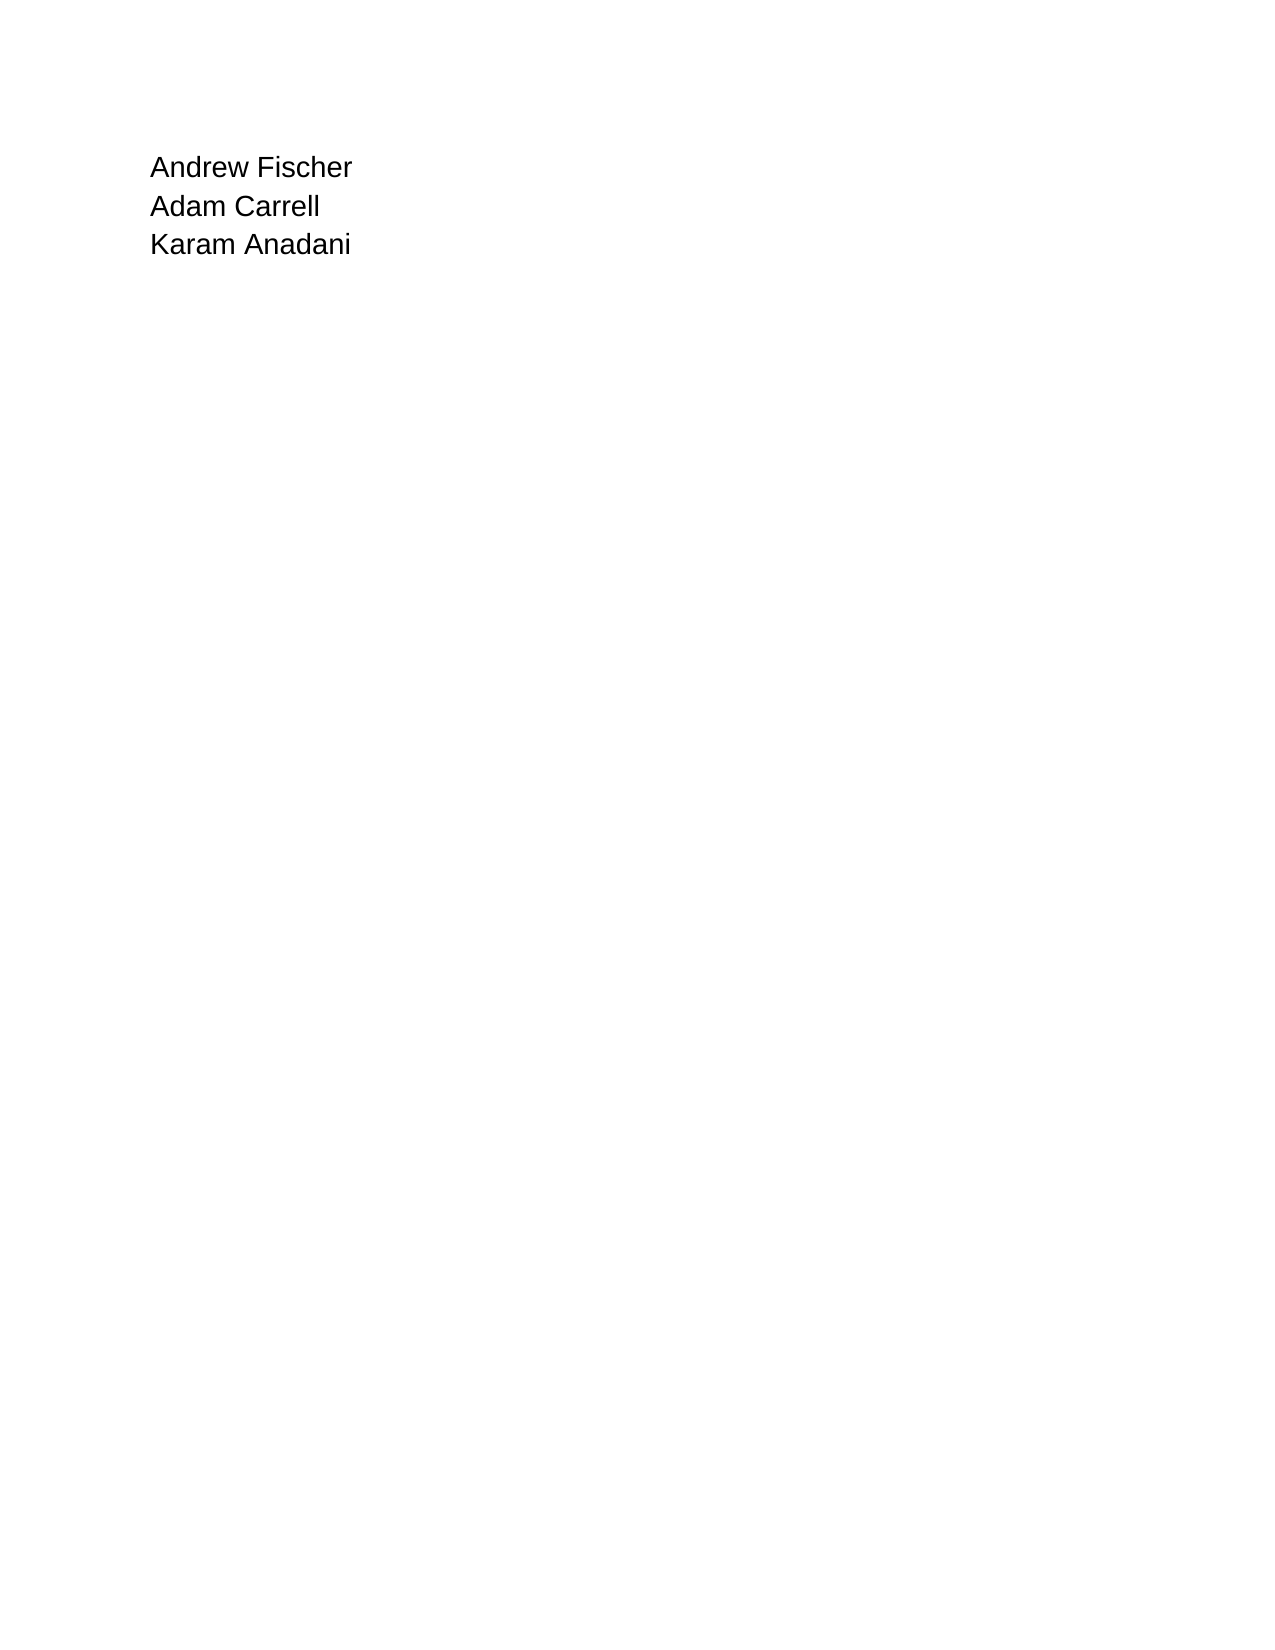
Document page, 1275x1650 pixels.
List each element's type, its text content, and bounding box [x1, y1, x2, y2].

text Karam Anadani [150, 227, 1125, 261]
text Adam Carrell [150, 188, 1125, 222]
text Andrew Fischer [150, 150, 1125, 183]
